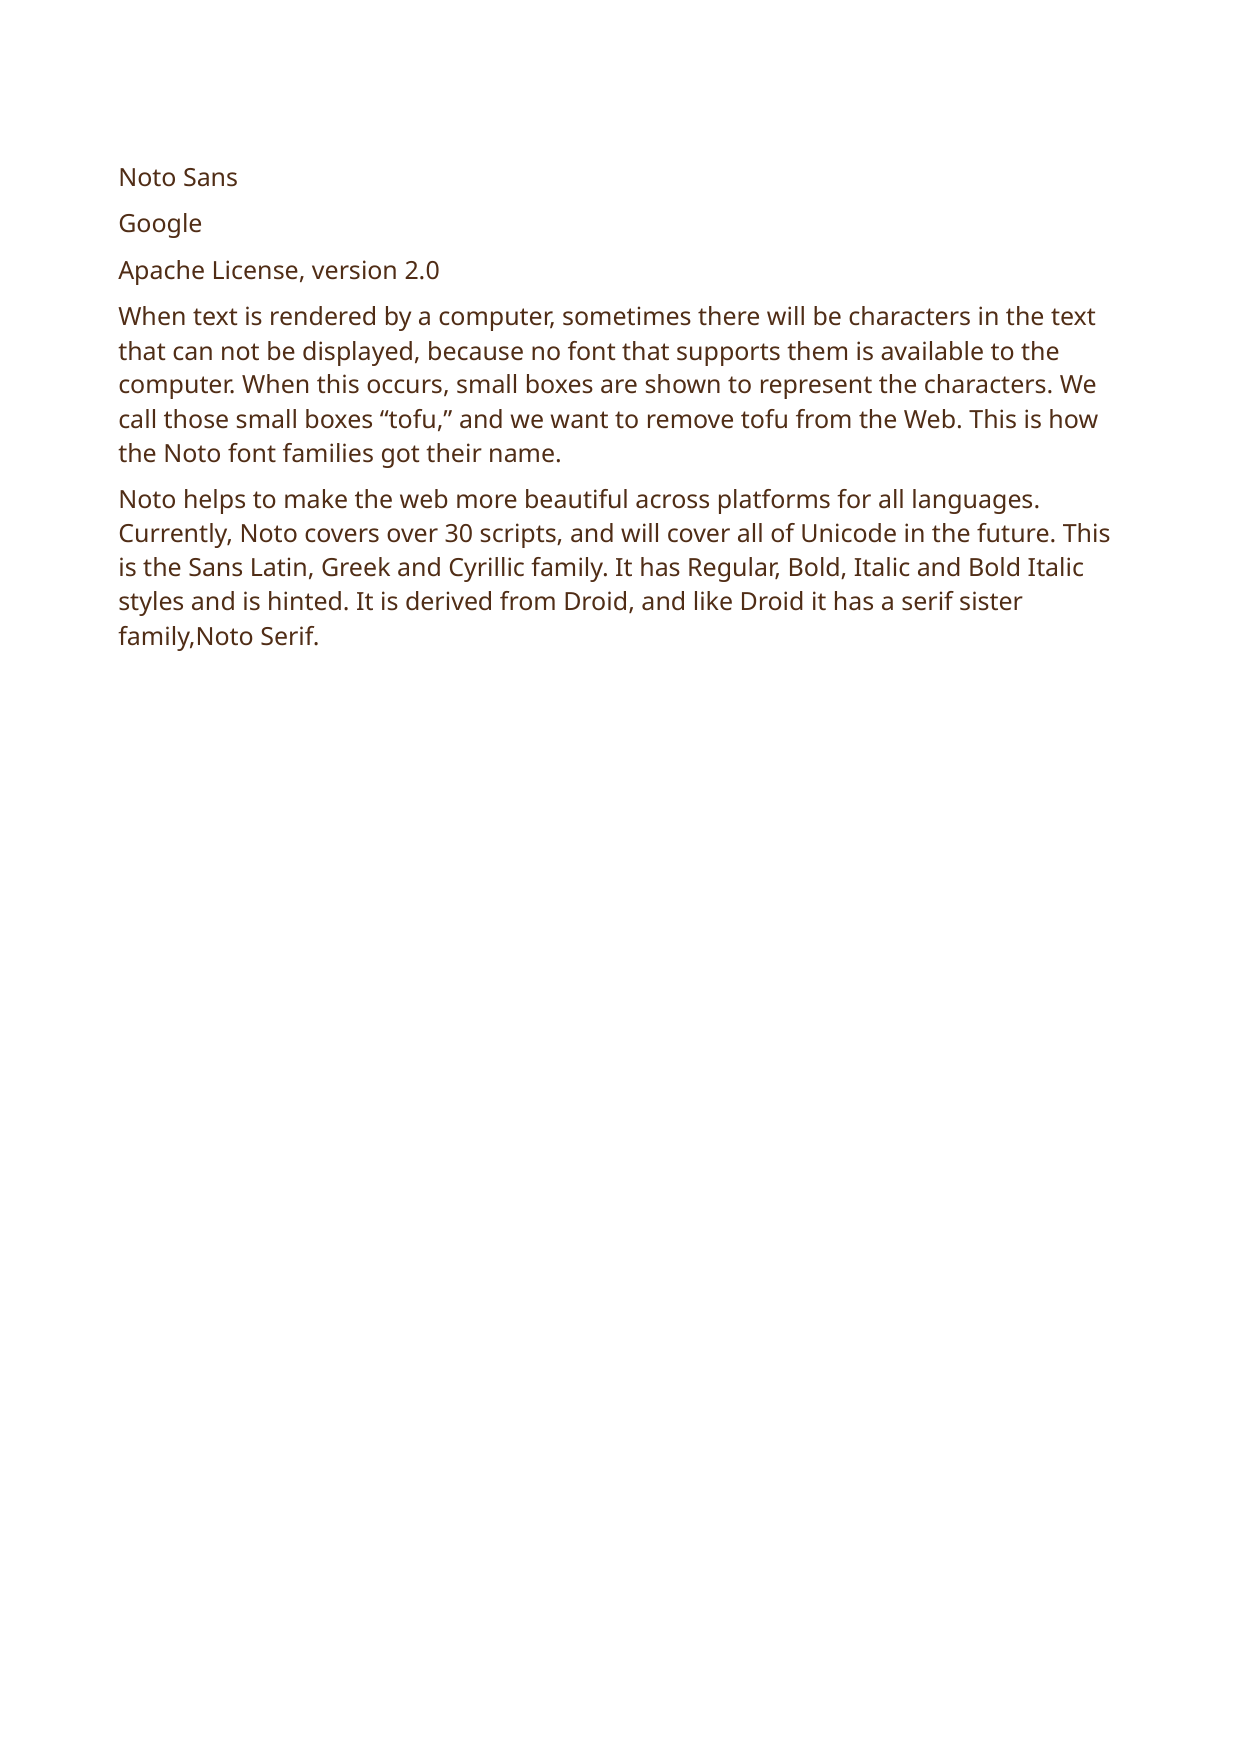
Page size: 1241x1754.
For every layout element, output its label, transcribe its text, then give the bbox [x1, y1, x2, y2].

text Noto Sans [118, 159, 1122, 193]
text Noto helps to make the web more beautiful across platforms for all languages. Currently, Noto covers over 30 scripts, and will cover all of Unicode in the future. This is the Sans Latin, Greek and Cyrillic family. It has Regular, Bold, Italic and Bold Italic styles and is hinted. It is derived from Droid, and like Droid it has a serif sister family,Noto Serif. [118, 482, 1122, 652]
text When text is rendered by a computer, sometimes there will be characters in the text that can not be displayed, because no font that supports them is available to the computer. When this occurs, small boxes are shown to represent the characters. We call those small boxes “tofu,” and we want to remove tofu from the Web. This is how the Noto font families got their name. [118, 299, 1122, 469]
text Apache License, version 2.0 [118, 252, 1122, 287]
text Google [118, 206, 1122, 240]
